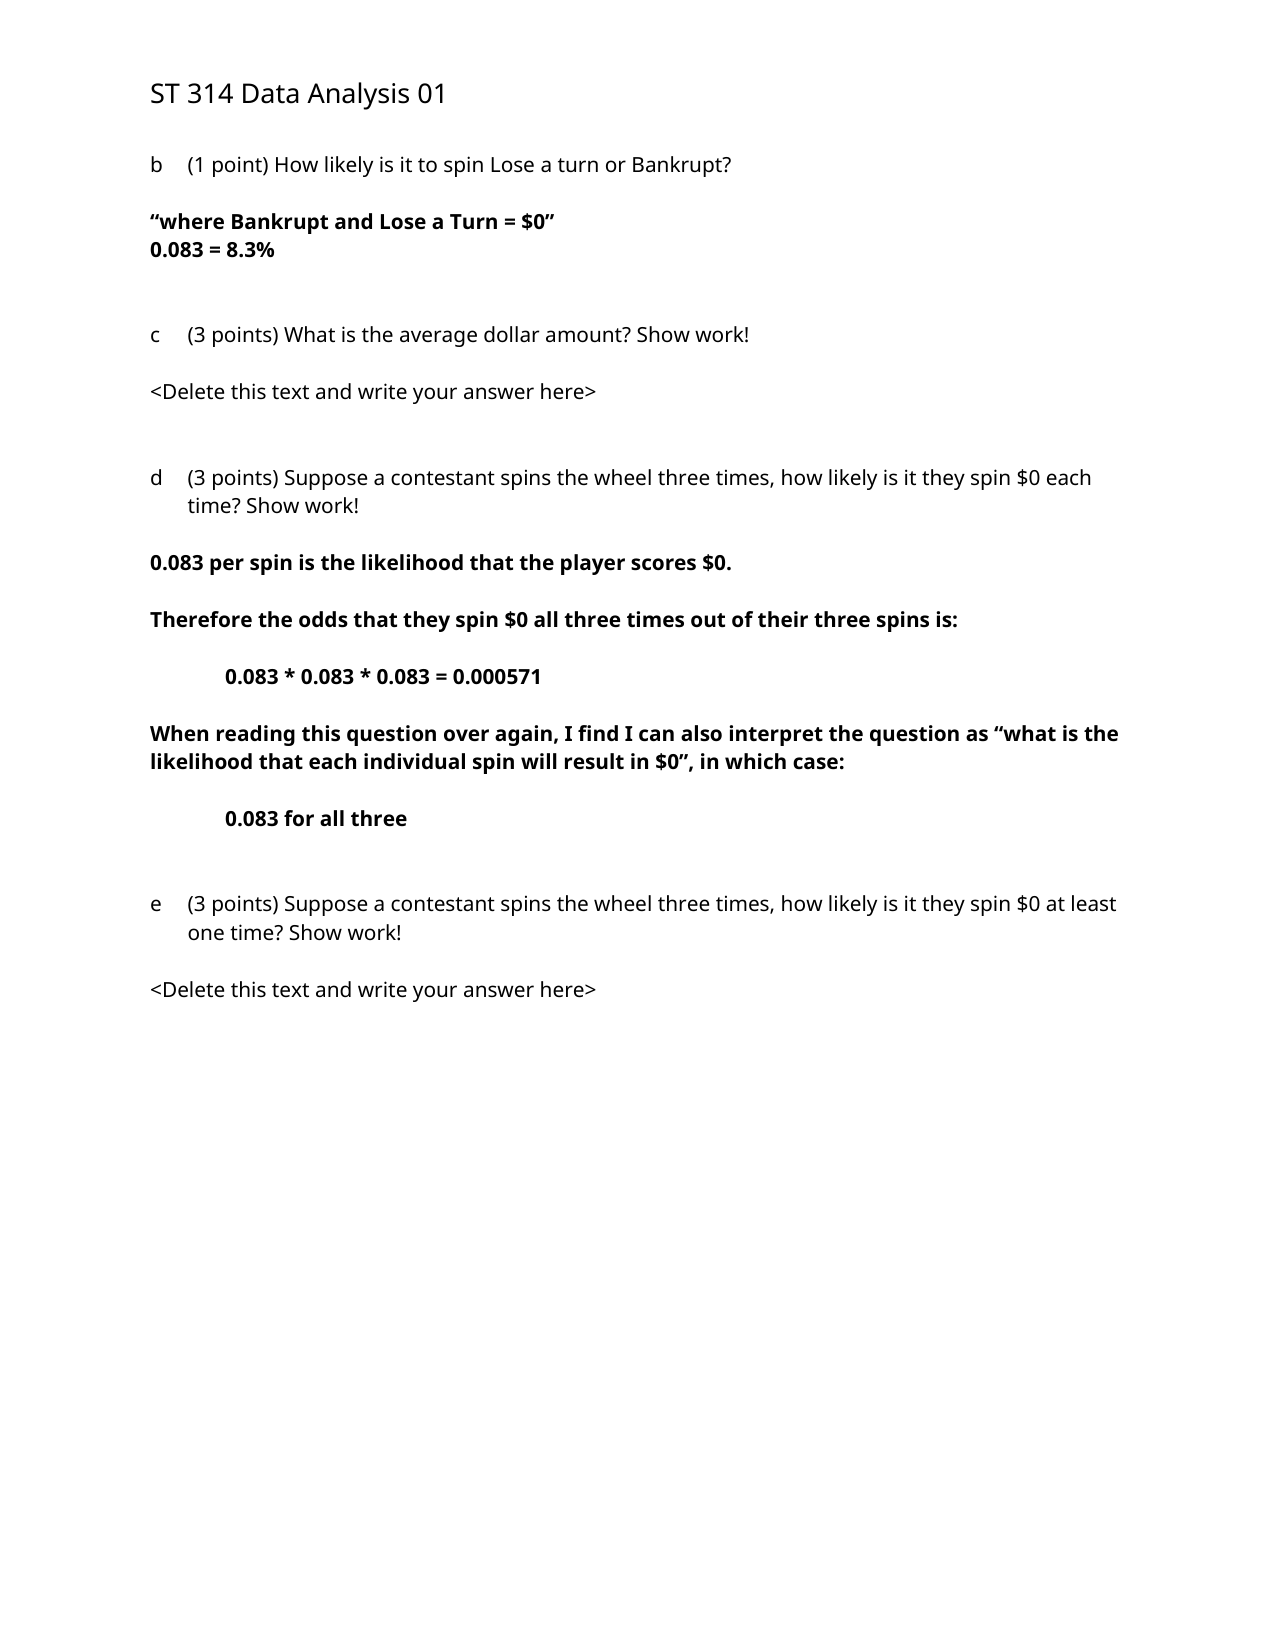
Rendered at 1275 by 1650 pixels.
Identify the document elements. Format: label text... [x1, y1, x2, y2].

text Therefore the odds that they spin $0 all three times out of their three spins is: [150, 605, 1125, 633]
list (3 points) What is the average dollar amount? Show work! [150, 321, 1125, 349]
text “where Bankrupt and Lose a Turn = $0” [150, 207, 1125, 235]
text 0.083 per spin is the likelihood that the player scores $0. [150, 548, 1125, 577]
text 0.083 * 0.083 * 0.083 = 0.000571 [150, 662, 1125, 690]
list (1 point) How likely is it to spin Lose a turn or Bankrupt? [150, 150, 1125, 178]
list (3 points) Suppose a contestant spins the wheel three times, how likely is it they spin $0 each time? Show work! [150, 463, 1125, 520]
text 0.083 for all three [150, 804, 1125, 832]
text When reading this question over again, I find I can also interpret the question as “what is the likelihood that each individual spin will result in $0”, in which case: [150, 719, 1125, 776]
list (3 points) Suppose a contestant spins the wheel three times, how likely is it they spin $0 at least one time? Show work! [150, 889, 1125, 946]
text 0.083 = 8.3% [150, 235, 1125, 264]
text <Delete this text and write your answer here> [150, 975, 1125, 1003]
text <Delete this text and write your answer here> [150, 377, 1125, 406]
